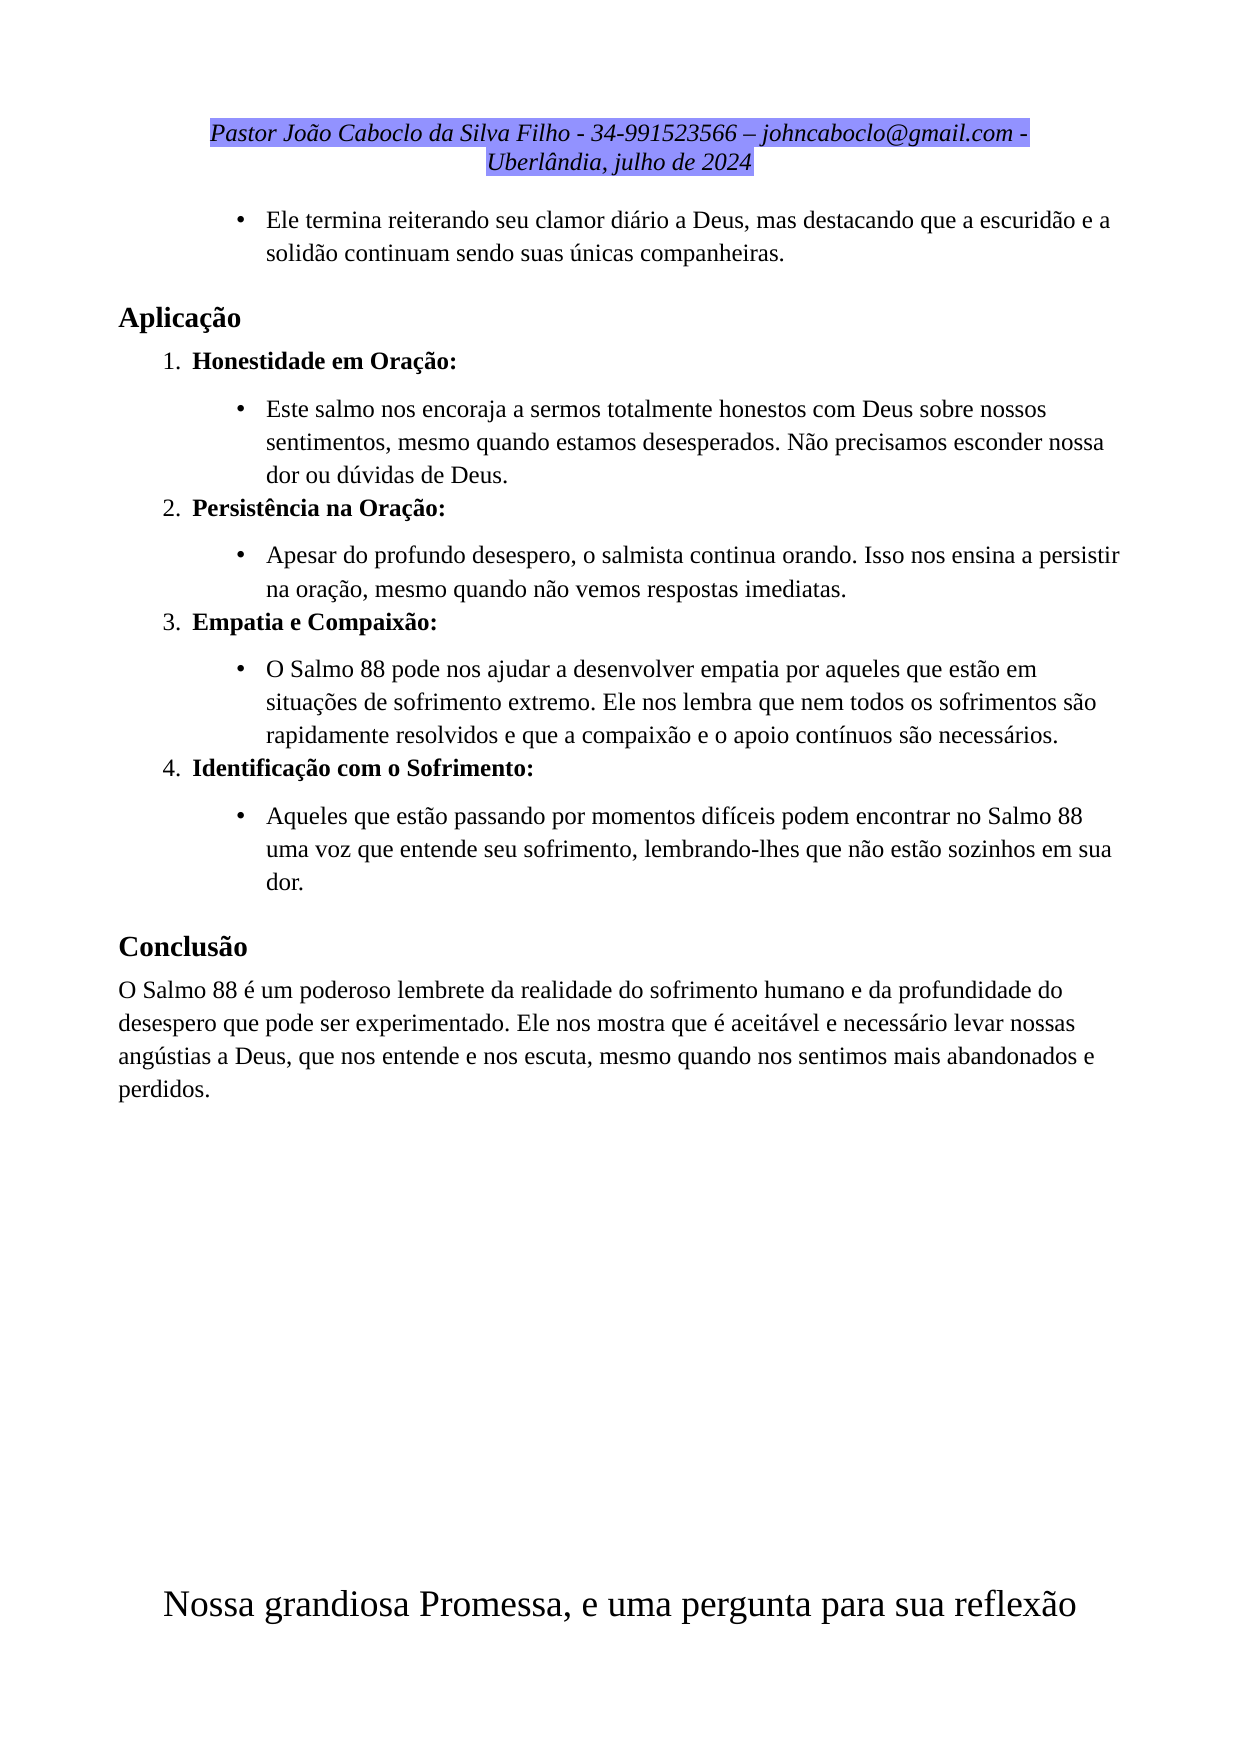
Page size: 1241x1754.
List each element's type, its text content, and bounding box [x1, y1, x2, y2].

list Persistência na Oração: [162, 493, 1122, 522]
list Empatia e Compaixão: [162, 607, 1122, 635]
list O Salmo 88 pode nos ajudar a desenvolver empatia por aqueles que estão em situações de sofrimento extremo. Ele nos lembra que nem todos os sofrimentos são rapidamente resolvidos e que a compaixão e o apoio contínuos são necessários. [236, 654, 1122, 749]
list Ele termina reiterando seu clamor diário a Deus, mas destacando que a escuridão e a solidão continuam sendo suas únicas companheiras. [236, 205, 1122, 267]
list Apesar do profundo desespero, o salmista continua orando. Isso nos ensina a persistir na oração, mesmo quando não vemos respostas imediatas. [236, 541, 1122, 602]
list Aqueles que estão passando por momentos difíceis podem encontrar no Salmo 88 uma voz que entende seu sofrimento, lembrando-lhes que não estão sozinhos em sua dor. [236, 801, 1122, 896]
text O Salmo 88 é um poderoso lembrete da realidade do sofrimento humano e da profundidade do desespero que pode ser experimentado. Ele nos mostra que é aceitável e necessário levar nossas angústias a Deus, que nos entende e nos escuta, mesmo quando nos sentimos mais abandonados e perdidos. [118, 975, 1122, 1103]
list Identificação com o Sofrimento: [162, 753, 1122, 782]
list Honestidade em Oração: [162, 346, 1122, 375]
text Nossa grandiosa Promessa, e uma pergunta para sua reflexão [118, 1582, 1122, 1625]
subtitle Conclusão [118, 929, 1122, 963]
subtitle Aplicação [118, 300, 1122, 334]
list Este salmo nos encoraja a sermos totalmente honestos com Deus sobre nossos sentimentos, mesmo quando estamos desesperados. Não precisamos esconder nossa dor ou dúvidas de Deus. [236, 394, 1122, 489]
